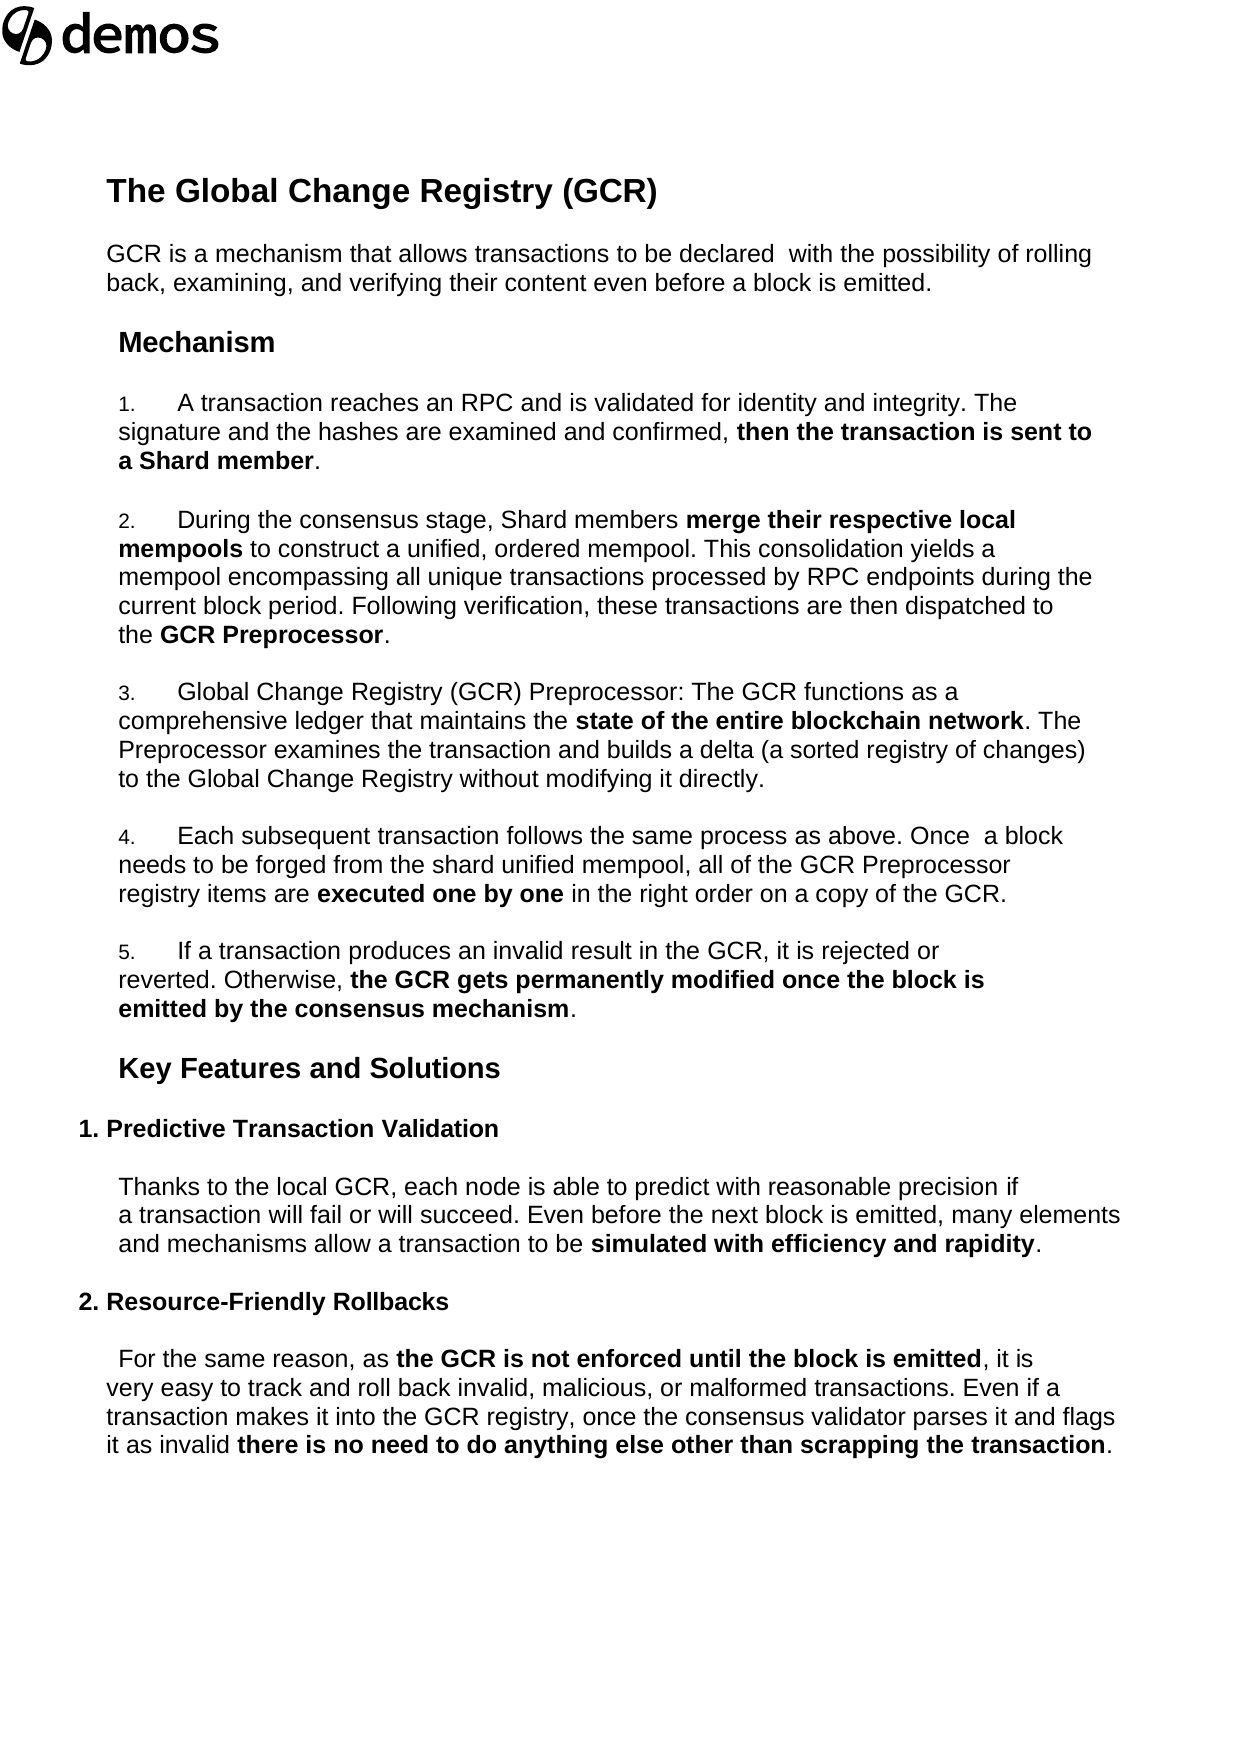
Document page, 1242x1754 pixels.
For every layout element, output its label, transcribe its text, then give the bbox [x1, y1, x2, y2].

list If a transaction produces an invalid result in the GCR, it is rejected or reverted. Otherwise, the GCR gets permanently modified once the block is emitted by the consensus mechanism. [118, 936, 1013, 1022]
list Each subsequent transaction follows the same process as above. Once a block needs to be forged from the shard unified mempool, all of the GCR Preprocessor registry items are executed one by one in the right order on a copy of the GCR. [118, 821, 1083, 907]
text very easy to track and roll back invalid, malicious, or malformed transactions. Even if a transaction makes it into the GCR registry, once the consensus validator parses it and flags it as invalid there is no need to do anything else other than scrapping the transaction. [106, 1373, 1119, 1459]
text For the same reason, as the GCR is not enforced until the block is emitted, it is [118, 1344, 1146, 1373]
subtitle Predictive Transaction Validation [78, 1114, 1146, 1143]
text Thanks to the local GCR, each node is able to predict with reasonable precision if [118, 1172, 1146, 1200]
text Mechanism [118, 325, 1146, 359]
text GCR is a mechanism that allows transactions to be declared with the possibility of rolling back, examining, and verifying their content even before a block is emitted. [106, 239, 1115, 296]
subtitle Resource-Friendly Rollbacks [78, 1287, 1146, 1315]
text a transaction will fail or will succeed. Even before the next block is emitted, many elements and mechanisms allow a transaction to be simulated with efficiency and rapidity. [118, 1200, 1146, 1258]
text Key Features and Solutions [118, 1051, 1146, 1085]
list A transaction reaches an RPC and is validated for identity and integrity. The signature and the hashes are examined and confirmed, then the transaction is sent to a Shard member. [118, 388, 1094, 474]
list Global Change Registry (GCR) Preprocessor: The GCR functions as a comprehensive ledger that maintains the state of the entire blockchain network. The Preprocessor examines the transaction and builds a delta (a sorted registry of changes) to the Global Change Registry without modifying it directly. [118, 677, 1104, 792]
list During the consensus stage, Shard members merge their respective local mempools to construct a unified, ordered mempool. This consolidation yields a mempool encompassing all unique transactions processed by RPC endpoints during the current block period. Following verification, these transactions are then dispatched to the GCR Preprocessor. [118, 505, 1094, 649]
subtitle The Global Change Registry (GCR) [106, 171, 1146, 209]
